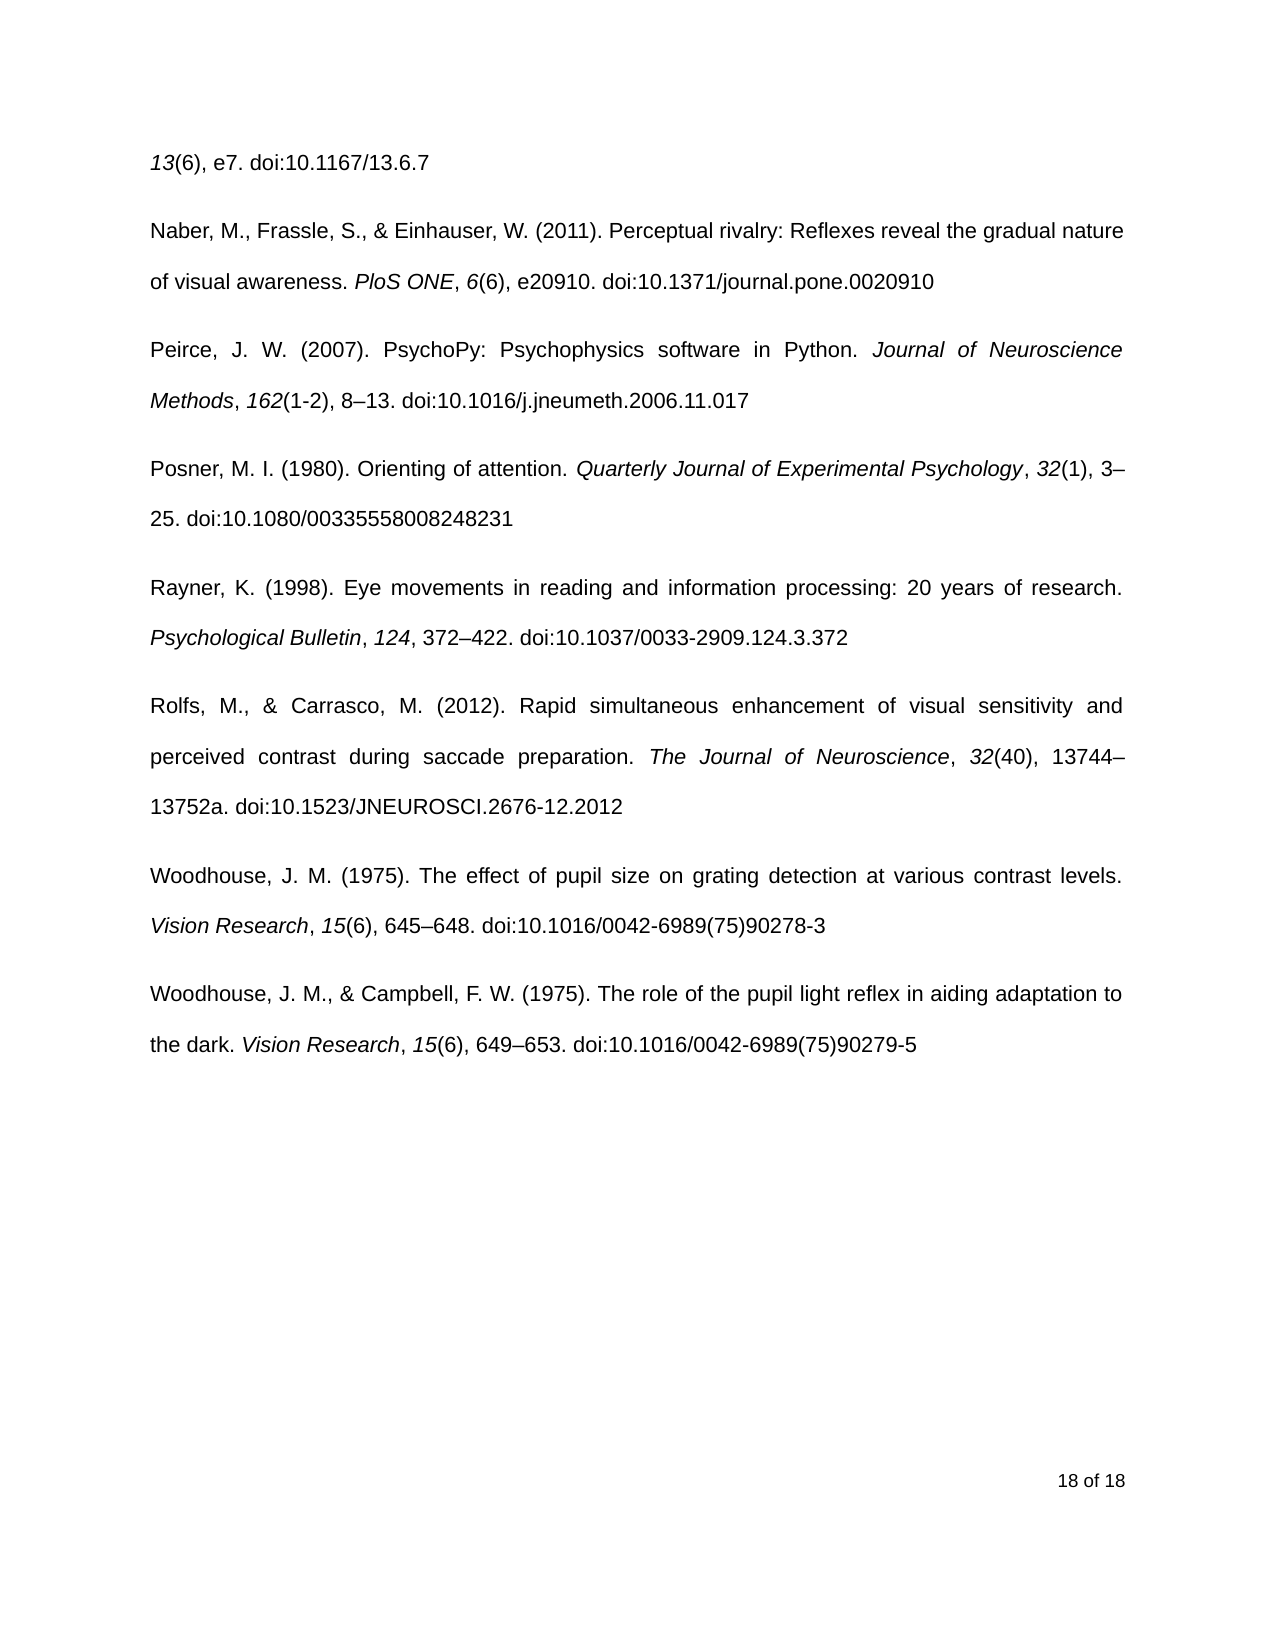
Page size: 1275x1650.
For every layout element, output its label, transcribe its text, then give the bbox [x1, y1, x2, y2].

text Peirce, J. W. (2007). PsychoPy: Psychophysics software in Python. Journal of Neuroscience Methods, 162(1-2), 8–13. doi:10.1016/j.jneumeth.2006.11.017 [150, 337, 1125, 413]
text Rolfs, M., & Carrasco, M. (2012). Rapid simultaneous enhancement of visual sensitivity and perceived contrast during saccade preparation. The Journal of Neuroscience, 32(40), 13744–13752a. doi:10.1523/​JNEUROSCI.2676-12.2012 [150, 693, 1125, 819]
text Rayner, K. (1998). Eye movements in reading and information processing: 20 years of research. Psychological Bulletin, 124, 372–422. doi:10.1037/0033-2909.124.3.372 [150, 574, 1125, 650]
text 13(6), e7. doi:10.1167/13.6.7 [150, 150, 1125, 175]
text Woodhouse, J. M. (1975). The effect of pupil size on grating detection at various contrast levels. Vision Research, 15(6), 645–648. doi:10.1016/0042-6989(75)90278-3 [150, 862, 1125, 938]
text Posner, M. I. (1980). Orienting of attention. Quarterly Journal of Experimental Psychology, 32(1), 3–25. doi:10.1080/00335558008248231 [150, 456, 1125, 531]
text Naber, M., Frassle, S., & Einhauser, W. (2011). Perceptual rivalry: Reflexes reveal the gradual nature of visual awareness. PloS ONE, 6(6), e20910. doi:10.1371/journal.pone.0020910 [150, 218, 1125, 294]
text Woodhouse, J. M., & Campbell, F. W. (1975). The role of the pupil light reflex in aiding adaptation to the dark. Vision Research, 15(6), 649–653. doi:10.1016/0042-6989(75)90279-5 [150, 981, 1125, 1057]
